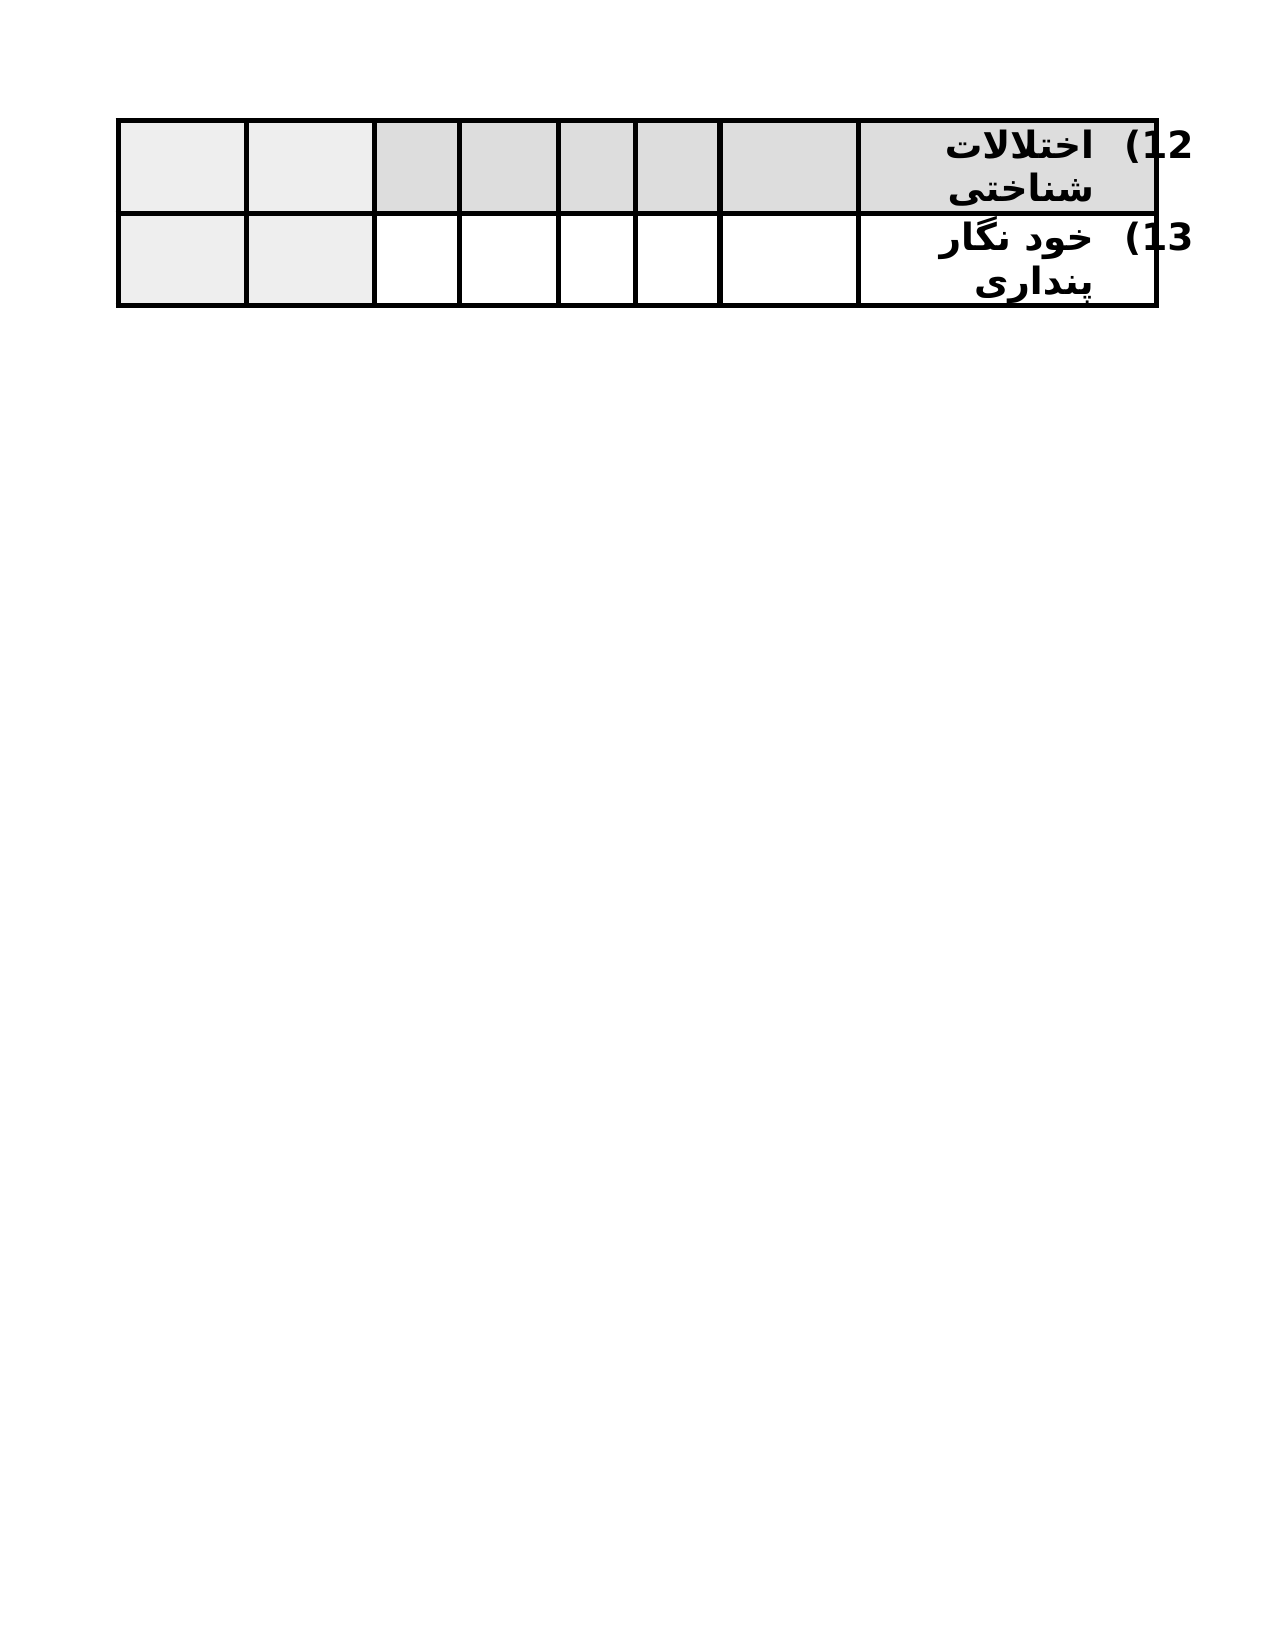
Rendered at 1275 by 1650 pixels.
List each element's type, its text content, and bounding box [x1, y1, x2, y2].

table_cell خود نگار پنداری [861, 216, 1154, 303]
table_cell [638, 123, 717, 211]
table_cell [121, 123, 244, 211]
table_cell [377, 123, 457, 211]
table_cell [561, 123, 633, 211]
table_cell [723, 216, 856, 303]
table_cell [249, 123, 372, 211]
table_cell [561, 216, 633, 303]
table_cell [638, 216, 717, 303]
table_cell اختلالات شناختی [861, 123, 1154, 211]
table_cell [249, 216, 372, 303]
table_cell [462, 123, 556, 211]
table_cell [377, 216, 457, 303]
table_cell [723, 123, 856, 211]
table_cell [462, 216, 556, 303]
table_cell [121, 216, 244, 303]
